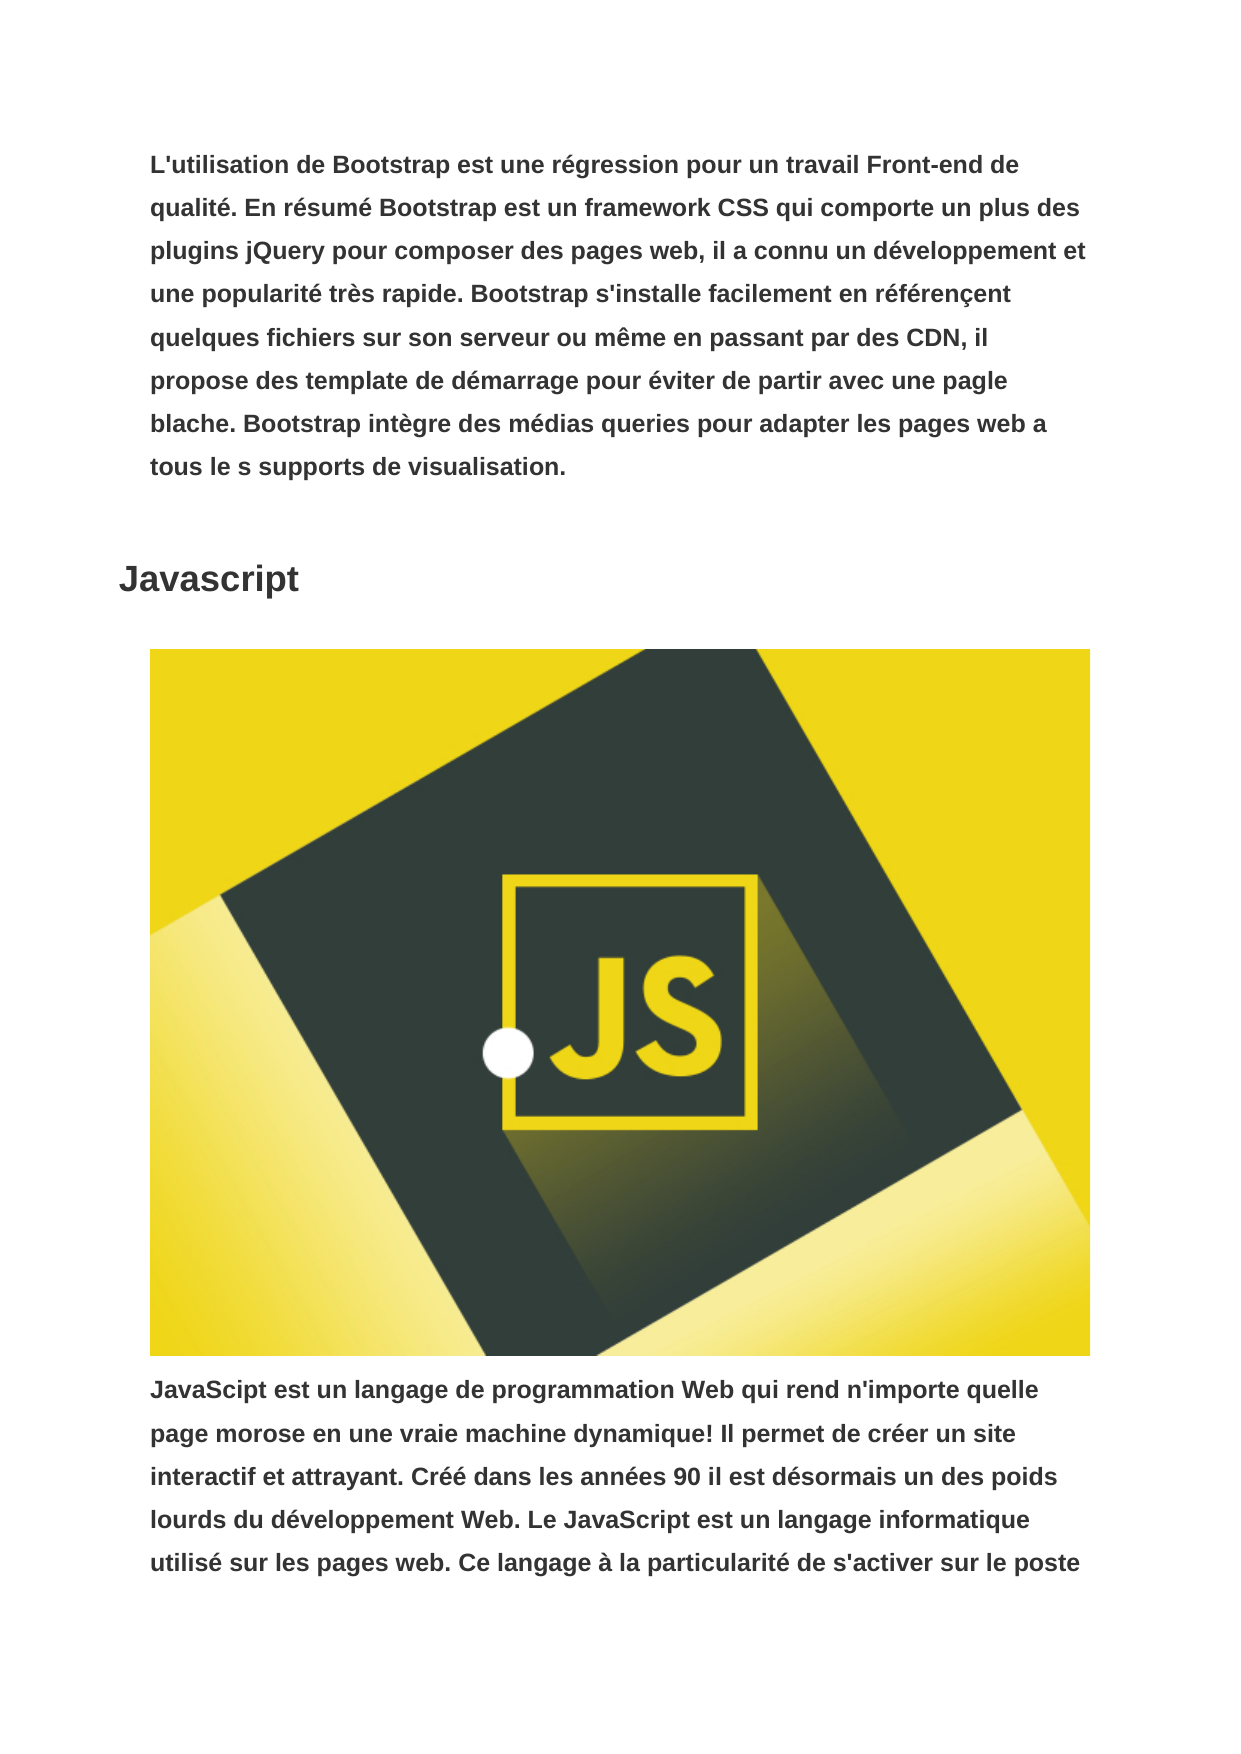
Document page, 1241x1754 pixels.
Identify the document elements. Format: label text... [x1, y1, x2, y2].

text JavaScipt est un langage de programmation Web qui rend n'importe quelle page morose en une vraie machine dynamique! Il permet de créer un site interactif et attrayant. Créé dans les années 90 il est désormais un des poids lourds du développement Web. Le JavaScript est un langage informatique utilisé sur les pages web. Ce langage à la particularité de s'activer sur le poste [150, 1356, 1090, 1577]
picture [150, 649, 1091, 1356]
text L'utilisation de Bootstrap est une régression pour un travail Front-end de qualité. En résumé Bootstrap est un framework CSS qui comporte un plus des plugins jQuery pour composer des pages web, il a connu un développement et une popularité très rapide. Bootstrap s'installe facilement en référençent quelques fichiers sur son serveur ou même en passant par des CDN, il propose des template de démarrage pour éviter de partir avec une pagle blache. Bootstrap intègre des médias queries pour adapter les pages web a tous le s supports de visualisation. [150, 150, 1090, 481]
subtitle Javascript [119, 557, 1090, 599]
